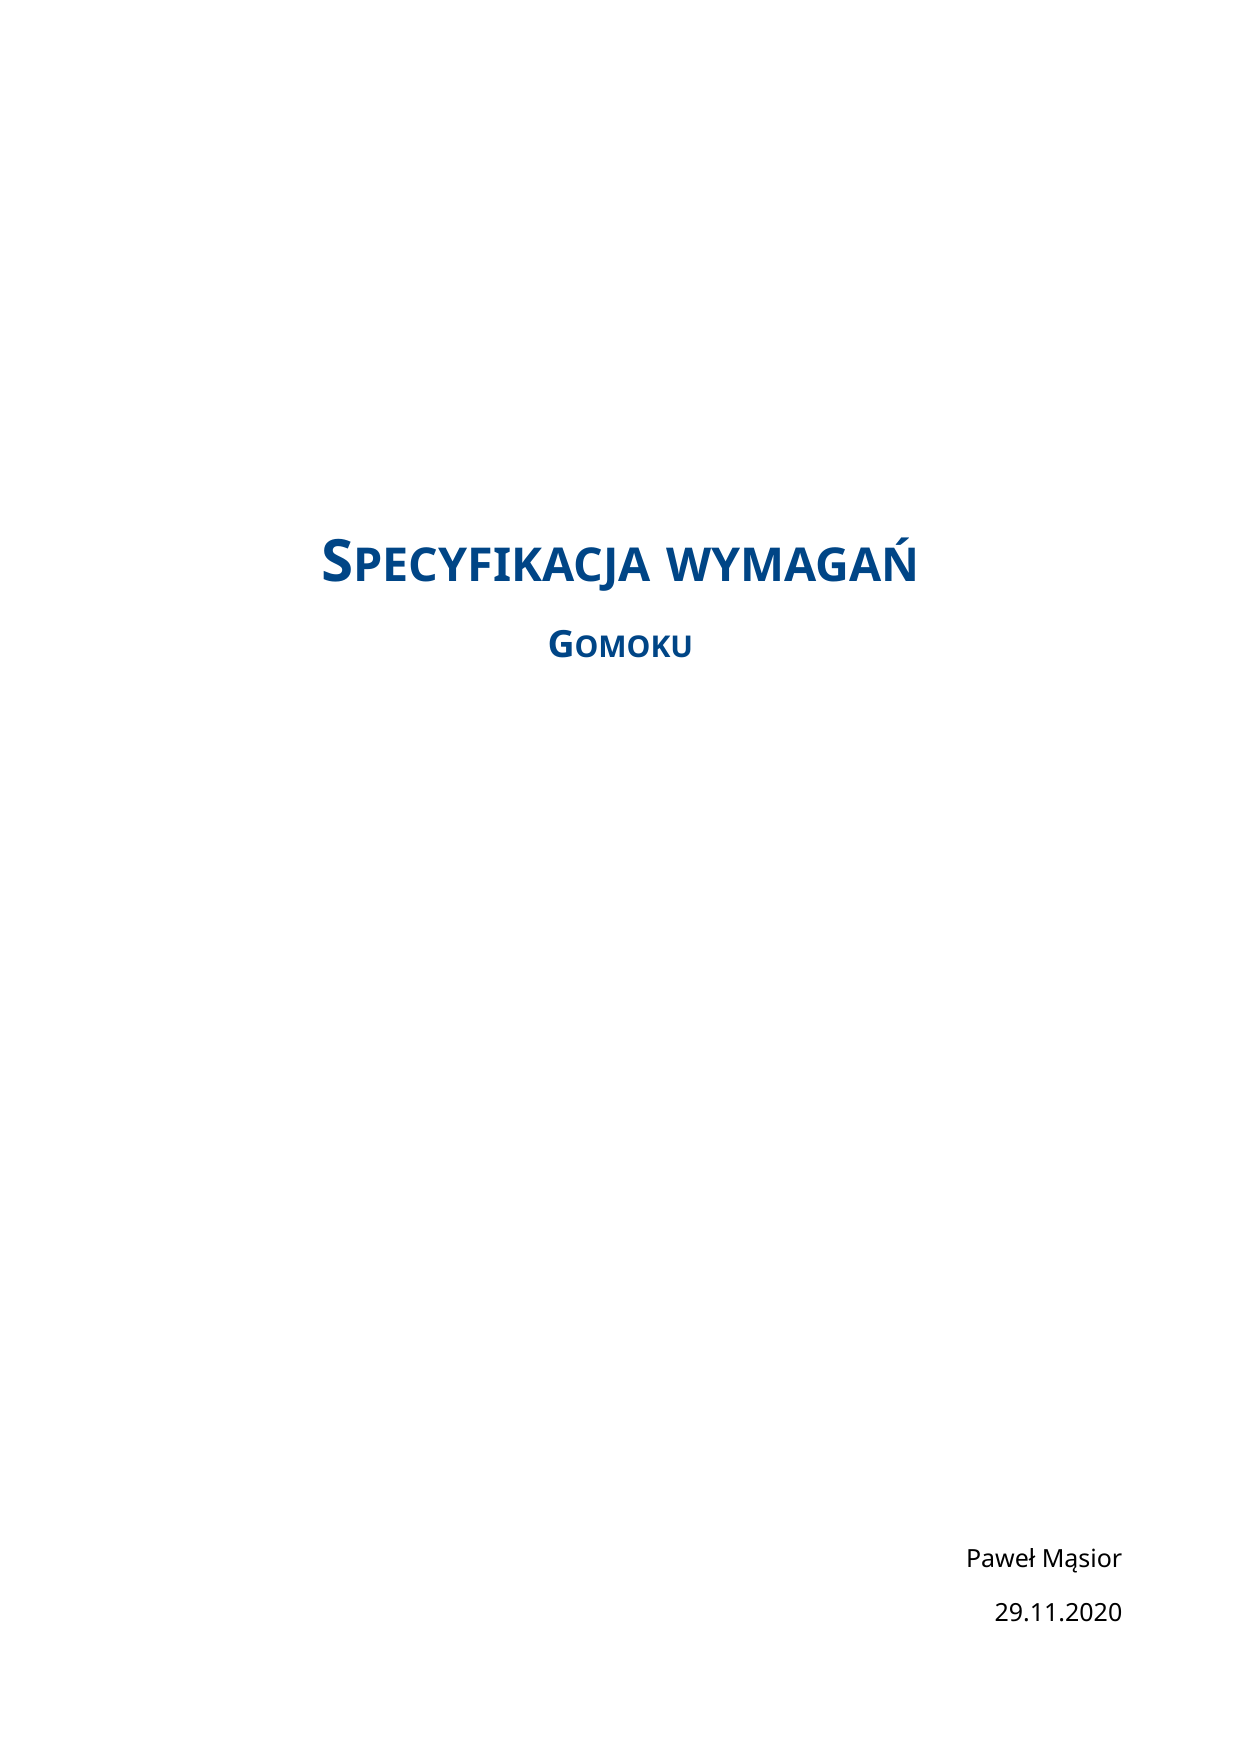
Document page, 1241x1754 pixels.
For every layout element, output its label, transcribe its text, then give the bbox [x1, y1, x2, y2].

title Specyfikacja wymagań [118, 519, 1122, 599]
text Paweł Mąsior [118, 1541, 1122, 1575]
text 29.11.2020 [118, 1595, 1122, 1629]
subtitle Gomoku [118, 618, 1122, 669]
